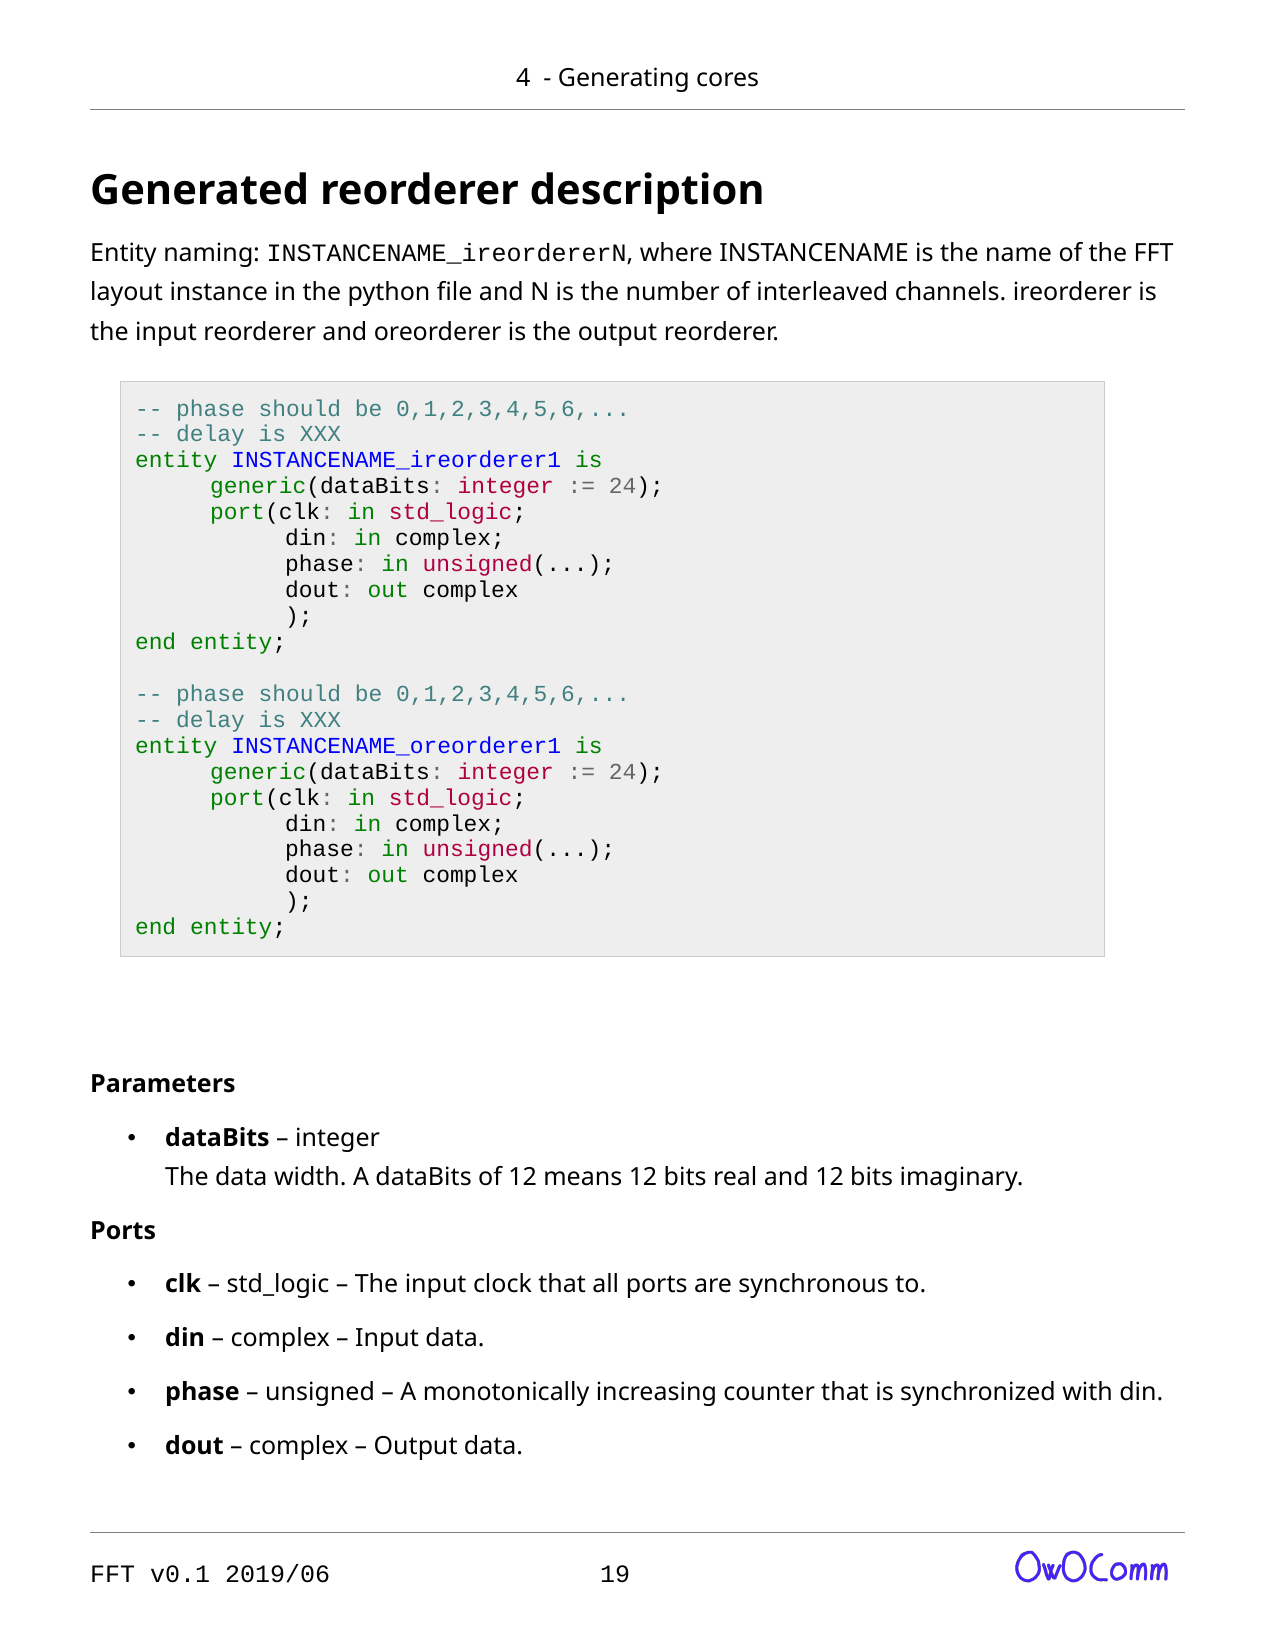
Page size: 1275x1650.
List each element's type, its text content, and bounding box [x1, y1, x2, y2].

subtitle Generated reorderer description [90, 160, 1185, 217]
text Parameters [90, 1066, 1185, 1100]
list clk – std_logic – The input clock that all ports are synchronous to. [127, 1266, 1185, 1300]
list phase – unsigned – A monotonically increasing counter that is synchronized with din. [127, 1373, 1185, 1408]
list din – complex – Input data. [127, 1320, 1185, 1354]
list dout – complex – Output data. [127, 1427, 1185, 1461]
picture [1005, 1544, 1178, 1589]
text Entity naming: INSTANCENAME_ireordererN, where INSTANCENAME is the name of the FFT layout instance in the python file and N is the number of interleaved channels. ireorderer is the input reorderer and oreorderer is the output reorderer. [90, 234, 1185, 347]
text Ports [90, 1212, 1185, 1246]
list dataBits – integer The data width. A dataBits of 12 means 12 bits real and 12 bits imaginary. [127, 1119, 1185, 1193]
